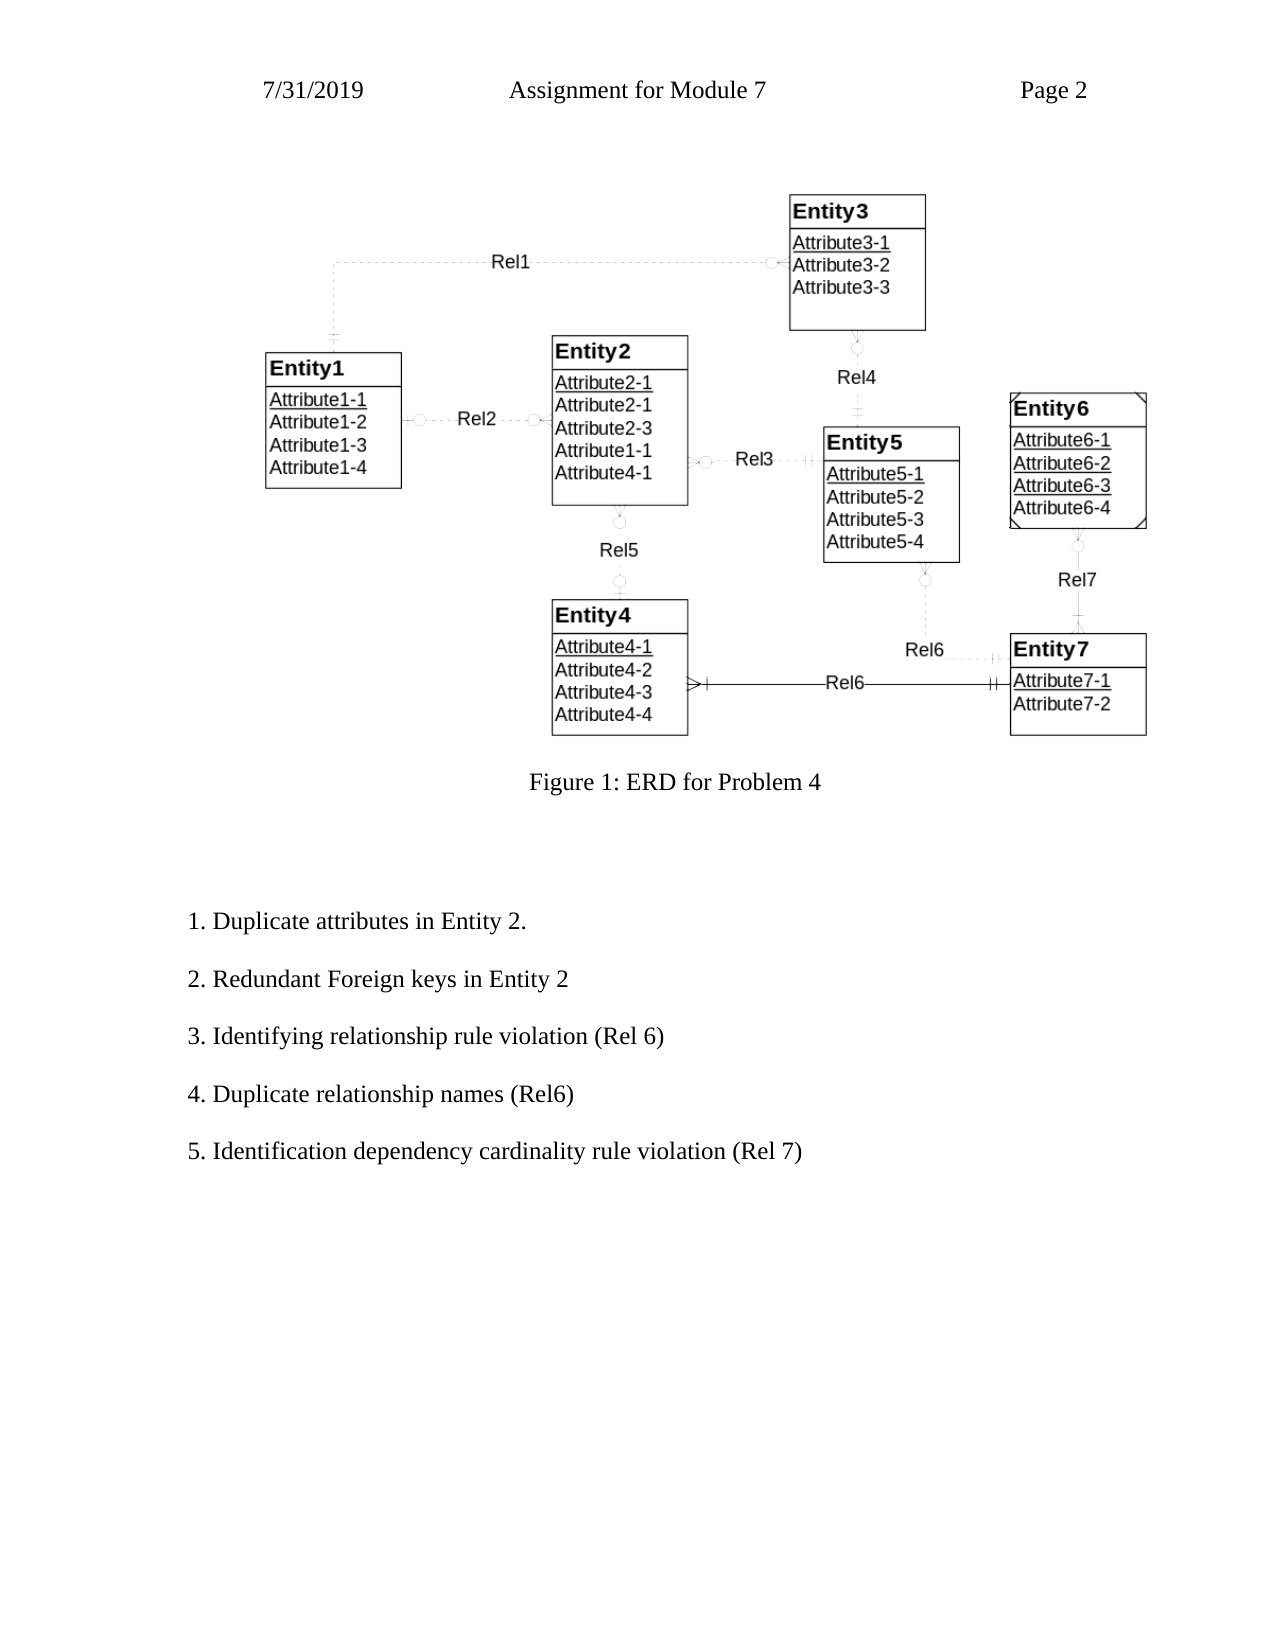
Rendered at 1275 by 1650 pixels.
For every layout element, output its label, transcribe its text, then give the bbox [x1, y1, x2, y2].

text 1. Duplicate attributes in Entity 2. [187, 906, 1162, 935]
text Figure 1: ERD for Problem 4 [187, 767, 1162, 795]
text 2. Redundant Foreign keys in Entity 2 [187, 964, 1162, 992]
text 4. Duplicate relationship names (Rel6) [187, 1079, 1162, 1107]
text 5. Identification dependency cardinality rule violation (Rel 7) [187, 1136, 1162, 1165]
text 3. Identifying relationship rule violation (Rel 6) [187, 1021, 1162, 1050]
